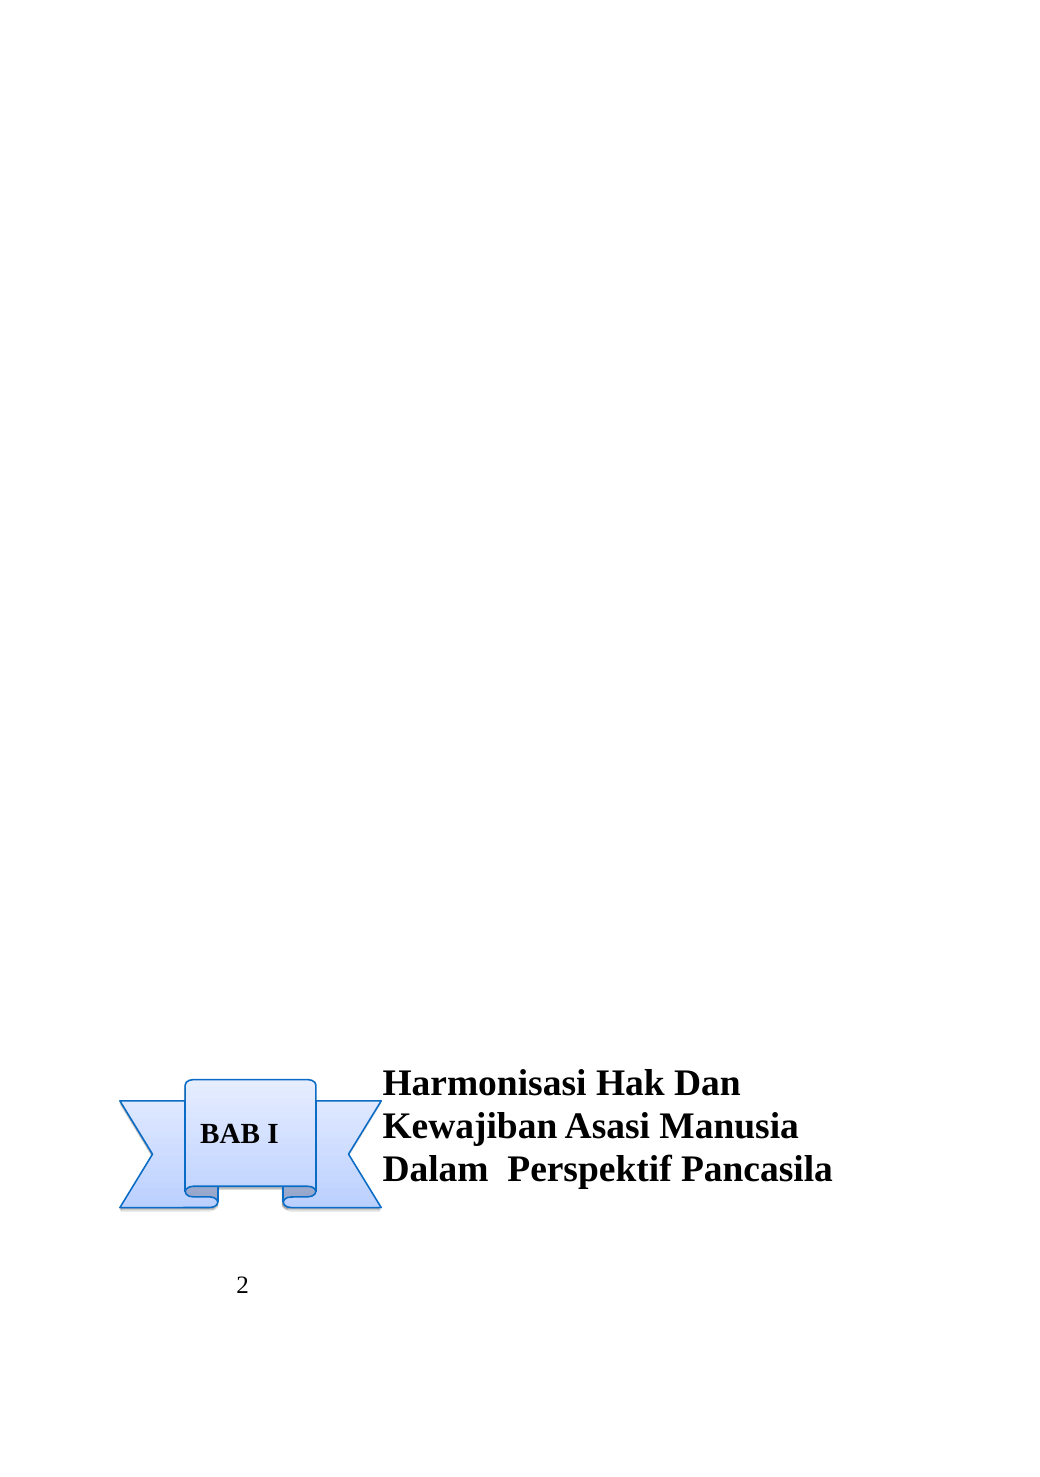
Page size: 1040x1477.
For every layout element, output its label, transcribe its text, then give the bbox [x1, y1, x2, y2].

text Harmonisasi Hak Dan Kewajiban Asasi Manusia Dalam Perspektif Pancasila [236, 1061, 862, 1190]
